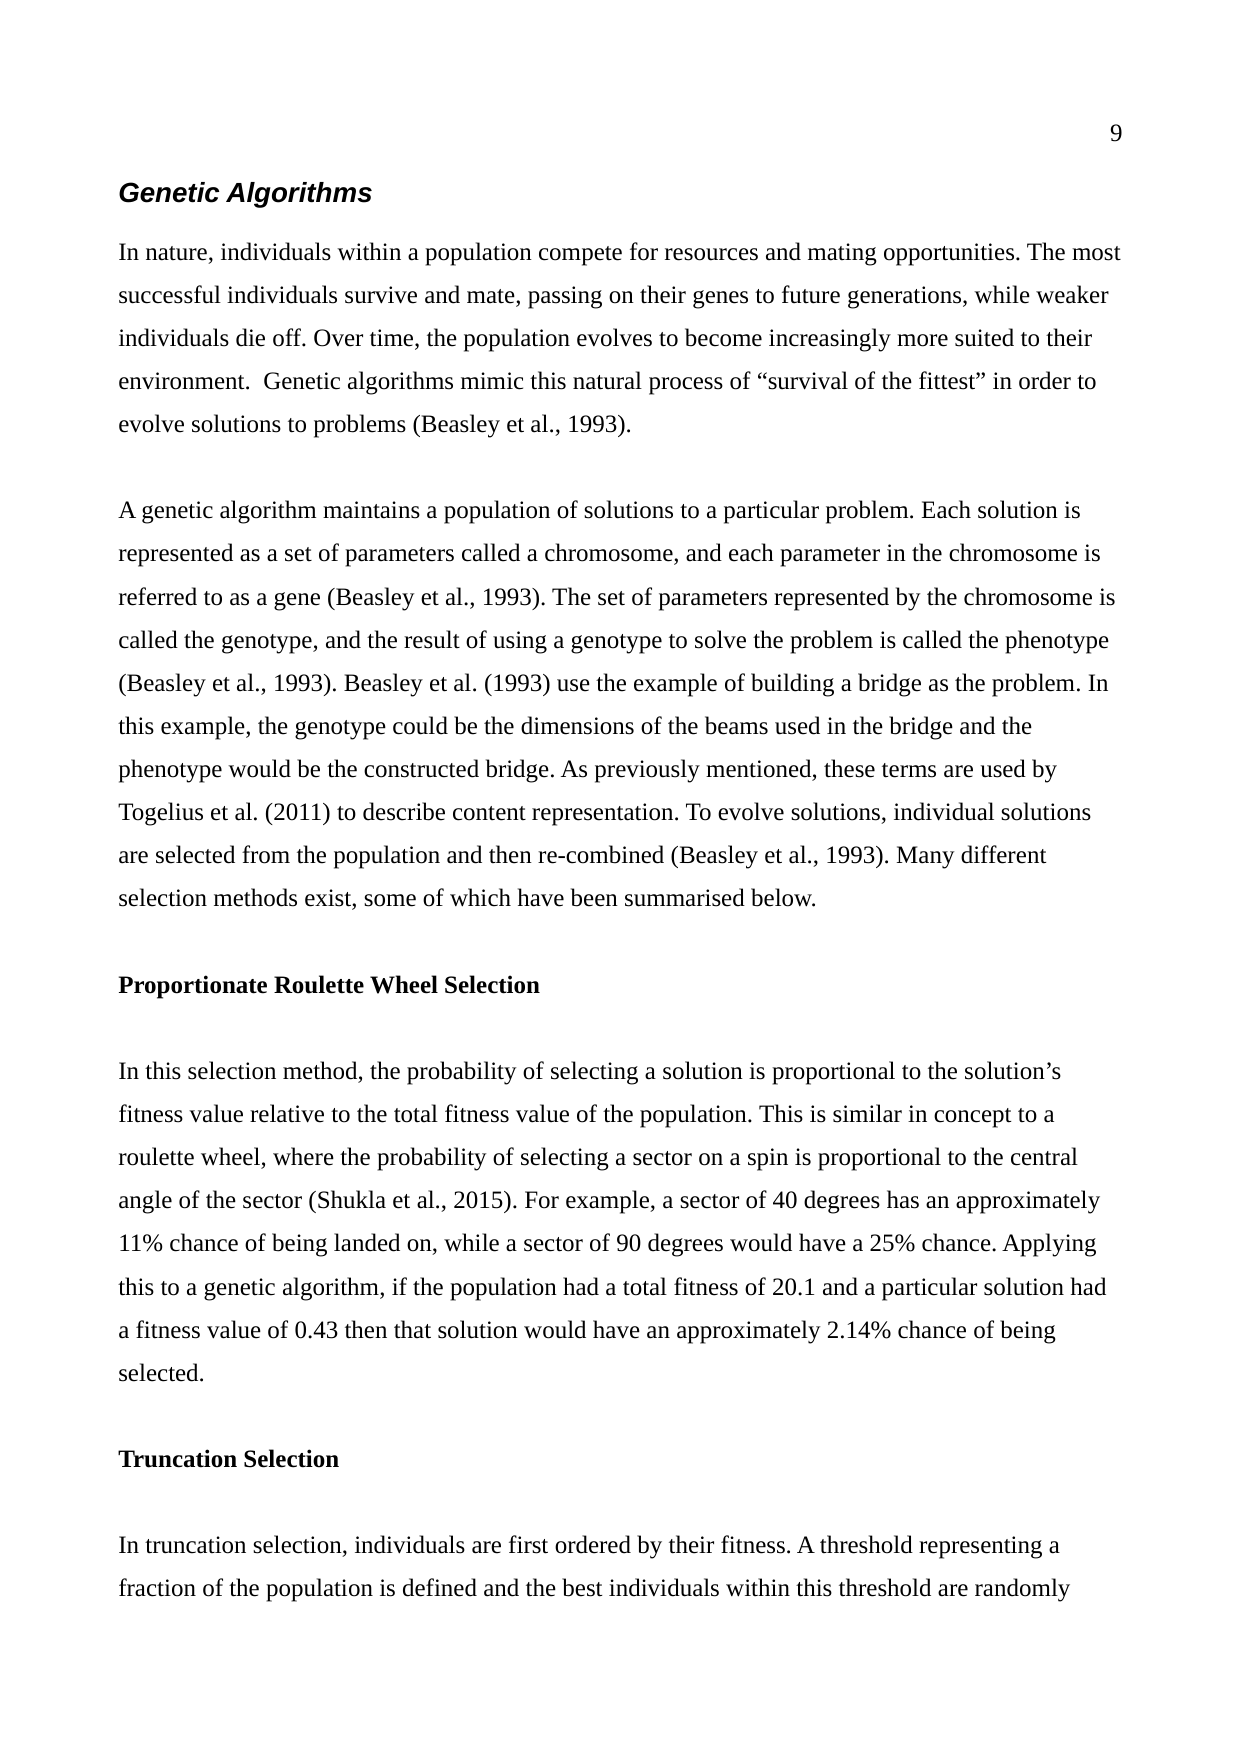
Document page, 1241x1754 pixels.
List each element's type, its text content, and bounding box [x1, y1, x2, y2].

text Truncation Selection [118, 1444, 1122, 1473]
text A genetic algorithm maintains a population of solutions to a particular problem. Each solution is represented as a set of parameters called a chromosome, and each parameter in the chromosome is referred to as a gene (Beasley et al., 1993). The set of parameters represented by the chromosome is called the genotype, and the result of using a genotype to solve the problem is called the phenotype (Beasley et al., 1993). Beasley et al. (1993) use the example of building a bridge as the problem. In this example, the genotype could be the dimensions of the beams used in the bridge and the phenotype would be the constructed bridge. As previously mentioned, these terms are used by Togelius et al. (2011) to describe content representation. To evolve solutions, individual solutions are selected from the population and then re-combined (Beasley et al., 1993). Many different selection methods exist, some of which have been summarised below. [118, 495, 1122, 912]
text In nature, individuals within a population compete for resources and mating opportunities. The most successful individuals survive and mate, passing on their genes to future generations, while weaker individuals die off. Over time, the population evolves to become increasingly more suited to their environment. Genetic algorithms mimic this natural process of “survival of the fittest” in order to evolve solutions to problems (Beasley et al., 1993). [118, 237, 1122, 438]
subtitle Genetic Algorithms [118, 176, 1122, 208]
text Proportionate Roulette Wheel Selection [118, 970, 1122, 998]
text In truncation selection, individuals are first ordered by their fitness. A threshold representing a fraction of the population is defined and the best individuals within this threshold are randomly [118, 1530, 1122, 1602]
text In this selection method, the probability of selecting a solution is proportional to the solution’s fitness value relative to the total fitness value of the population. This is similar in concept to a roulette wheel, where the probability of selecting a sector on a spin is proportional to the central angle of the sector (Shukla et al., 2015). For example, a sector of 40 degrees has an approximately 11% chance of being landed on, while a sector of 90 degrees would have a 25% chance. Applying this to a genetic algorithm, if the population had a total fitness of 20.1 and a particular solution had a fitness value of 0.43 then that solution would have an approximately 2.14% chance of being selected. [118, 1056, 1122, 1387]
